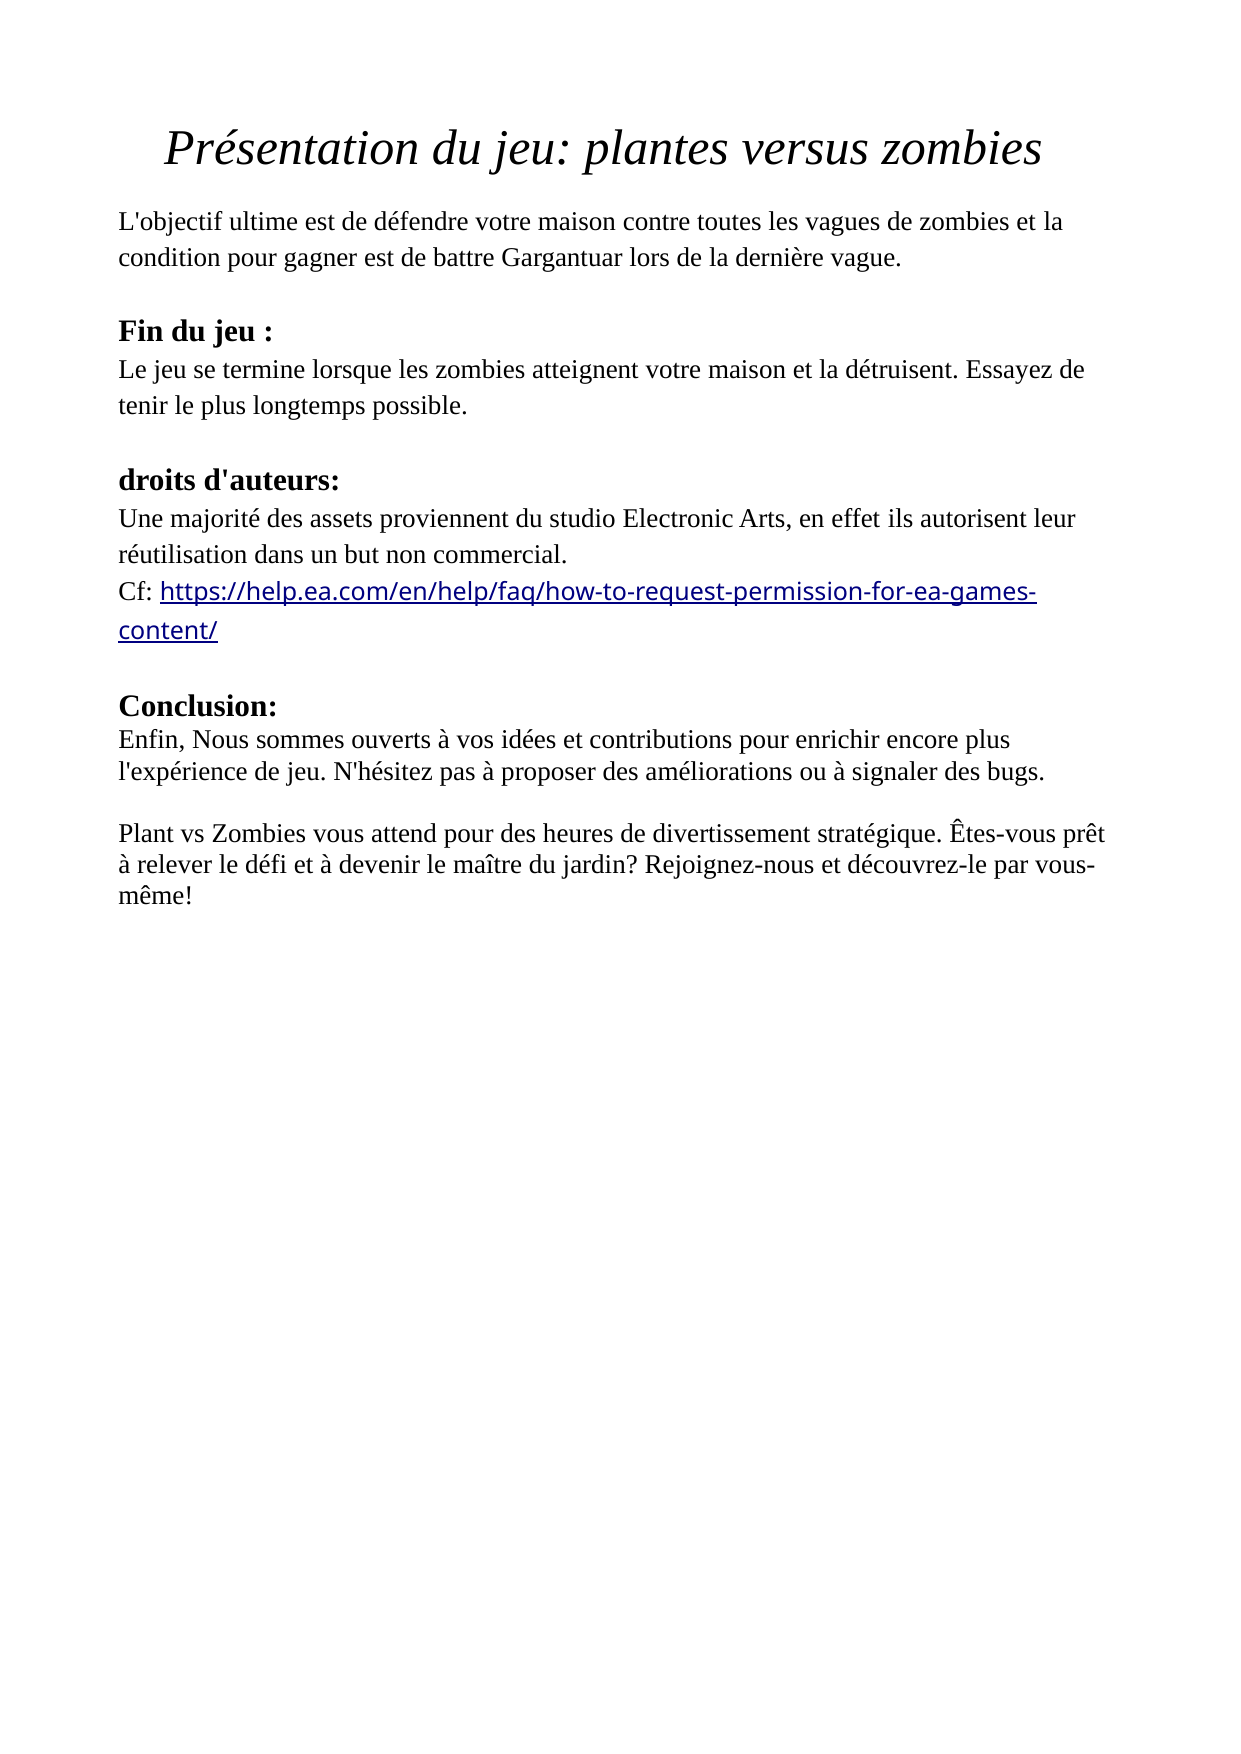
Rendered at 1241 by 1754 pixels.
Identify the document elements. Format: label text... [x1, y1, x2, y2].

text Fin du jeu : [118, 312, 1122, 348]
text droits d'auteurs: [118, 461, 1122, 497]
text Une majorité des assets proviennent du studio Electronic Arts, en effet ils autorisent leur réutilisation dans un but non commercial. [118, 502, 1122, 569]
text Enfin, Nous sommes ouverts à vos idées et contributions pour enrichir encore plus l'expérience de jeu. N'hésitez pas à proposer des améliorations ou à signaler des bugs. [118, 723, 1122, 786]
text Le jeu se termine lorsque les zombies atteignent votre maison et la détruisent. Essayez de tenir le plus longtemps possible. [118, 353, 1122, 420]
text Conclusion: [118, 687, 1122, 723]
text Cf: https://help.ea.com/en/help/faq/how-to-request-permission-for-ea-games-content/ [118, 573, 1122, 647]
text L'objectif ultime est de défendre votre maison contre toutes les vagues de zombies et la condition pour gagner est de battre Gargantuar lors de la dernière vague. [118, 205, 1122, 272]
text Plant vs Zombies vous attend pour des heures de divertissement stratégique. Êtes-vous prêt à relever le défi et à devenir le maître du jardin? Rejoignez-nous et découvrez-le par vous-même! [118, 817, 1122, 910]
